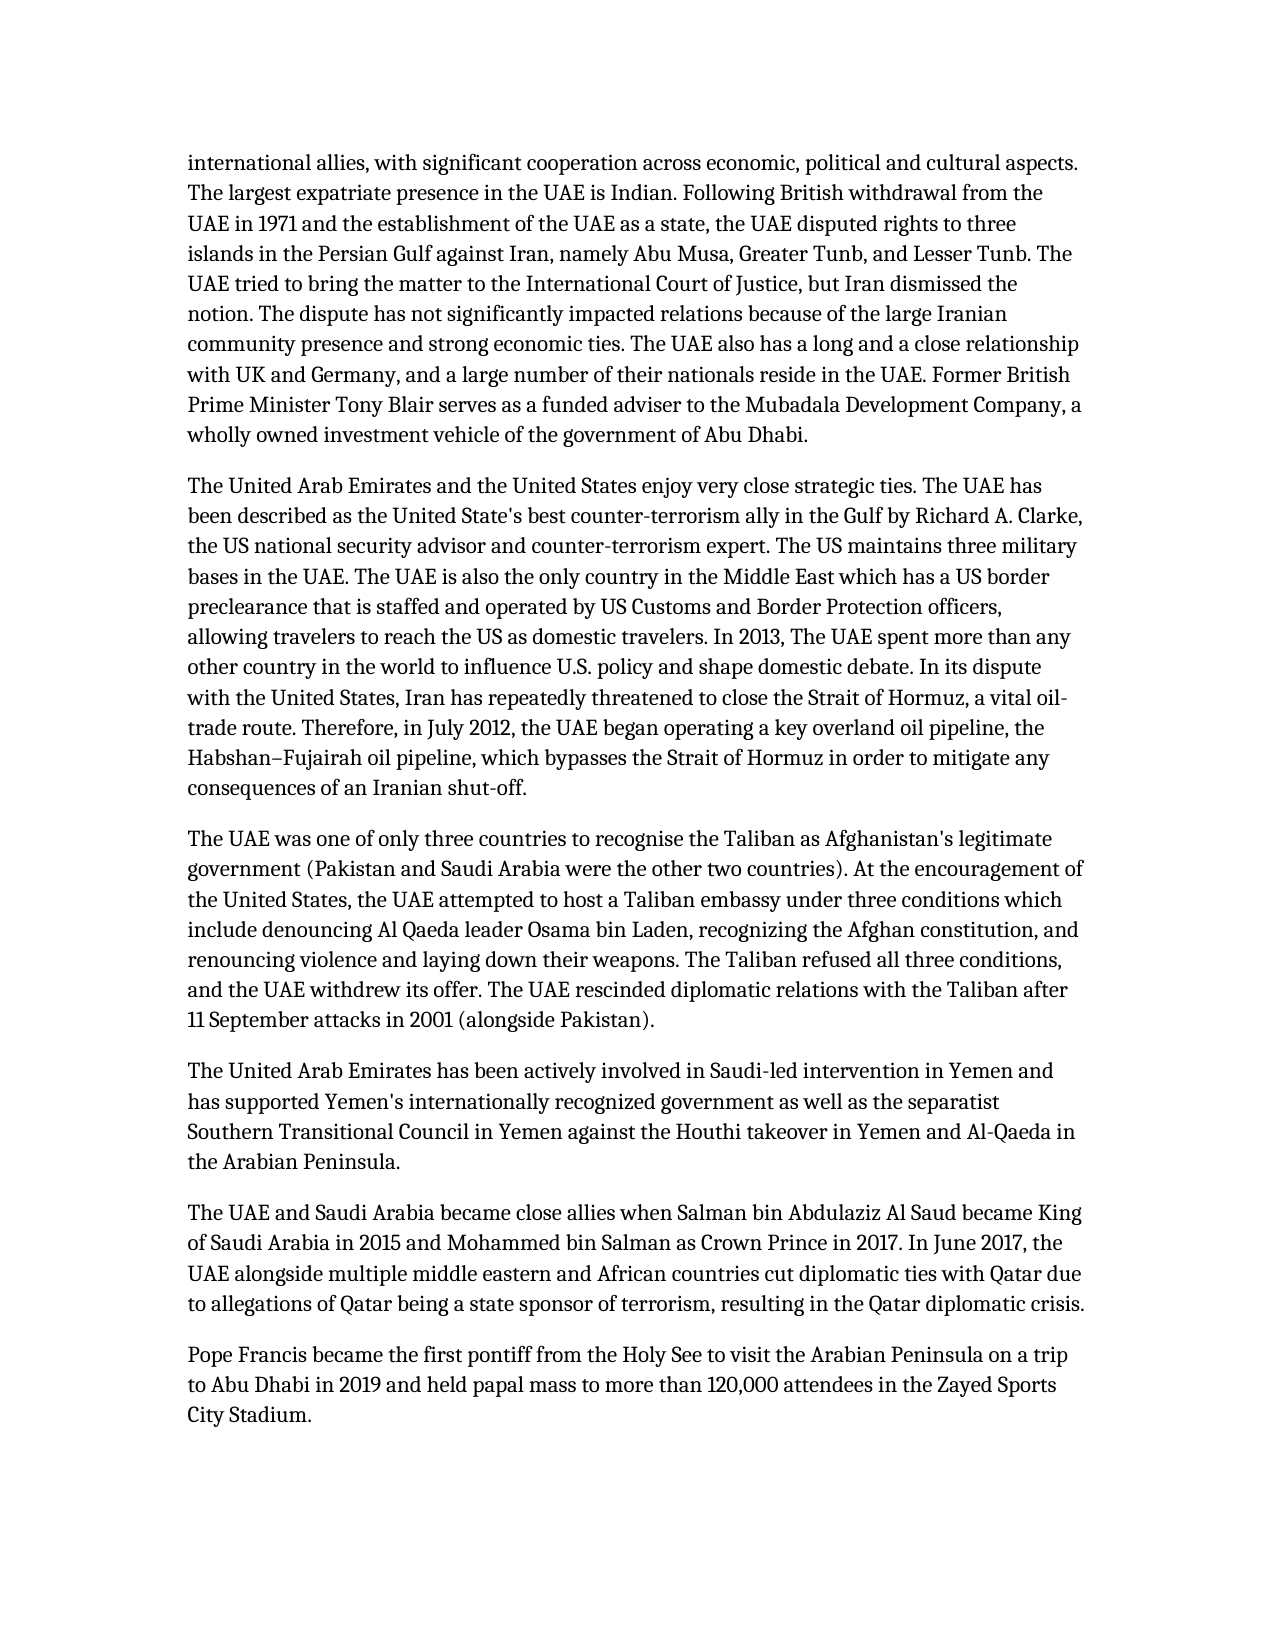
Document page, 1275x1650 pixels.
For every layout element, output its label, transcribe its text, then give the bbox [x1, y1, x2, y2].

text international allies, with significant cooperation across economic, political and cultural aspects. The largest expatriate presence in the UAE is Indian. Following British withdrawal from the UAE in 1971 and the establishment of the UAE as a state, the UAE disputed rights to three islands in the Persian Gulf against Iran, namely Abu Musa, Greater Tunb, and Lesser Tunb. The UAE tried to bring the matter to the International Court of Justice, but Iran dismissed the notion. The dispute has not significantly impacted relations because of the large Iranian community presence and strong economic ties. The UAE also has a long and a close relationship with UK and Germany, and a large number of their nationals reside in the UAE. Former British Prime Minister Tony Blair serves as a funded adviser to the Mubadala Development Company, a wholly owned investment vehicle of the government of Abu Dhabi. [187, 150, 1087, 448]
text The United Arab Emirates and the United States enjoy very close strategic ties. The UAE has been described as the United State's best counter-terrorism ally in the Gulf by Richard A. Clarke, the US national security advisor and counter-terrorism expert. The US maintains three military bases in the UAE. The UAE is also the only country in the Middle East which has a US border preclearance that is staffed and operated by US Customs and Border Protection officers, allowing travelers to reach the US as domestic travelers. In 2013, The UAE spent more than any other country in the world to influence U.S. policy and shape domestic debate. In its dispute with the United States, Iran has repeatedly threatened to close the Strait of Hormuz, a vital oil-trade route. Therefore, in July 2012, the UAE began operating a key overland oil pipeline, the Habshan–Fujairah oil pipeline, which bypasses the Strait of Hormuz in order to mitigate any consequences of an Iranian shut-off. [187, 473, 1087, 801]
text The United Arab Emirates has been actively involved in Saudi-led intervention in Yemen and has supported Yemen's internationally recognized government as well as the separatist Southern Transitional Council in Yemen against the Houthi takeover in Yemen and Al-Qaeda in the Arabian Peninsula. [187, 1058, 1087, 1175]
text Pope Francis became the first pontiff from the Holy See to visit the Arabian Peninsula on a trip to Abu Dhabi in 2019 and held papal mass to more than 120,000 attendees in the Zayed Sports City Stadium. [187, 1342, 1087, 1428]
text The UAE was one of only three countries to recognise the Taliban as Afghanistan's legitimate government (Pakistan and Saudi Arabia were the other two countries). At the encouragement of the United States, the UAE attempted to host a Taliban embassy under three conditions which include denouncing Al Qaeda leader Osama bin Laden, recognizing the Afghan constitution, and renouncing violence and laying down their weapons. The Taliban refused all three conditions, and the UAE withdrew its offer. The UAE rescinded diplomatic relations with the Taliban after 11 September attacks in 2001 (alongside Pakistan). [187, 826, 1087, 1034]
text The UAE and Saudi Arabia became close allies when Salman bin Abdulaziz Al Saud became King of Saudi Arabia in 2015 and Mohammed bin Salman as Crown Prince in 2017. In June 2017, the UAE alongside multiple middle eastern and African countries cut diplomatic ties with Qatar due to allegations of Qatar being a state sponsor of terrorism, resulting in the Qatar diplomatic crisis. [187, 1200, 1087, 1317]
